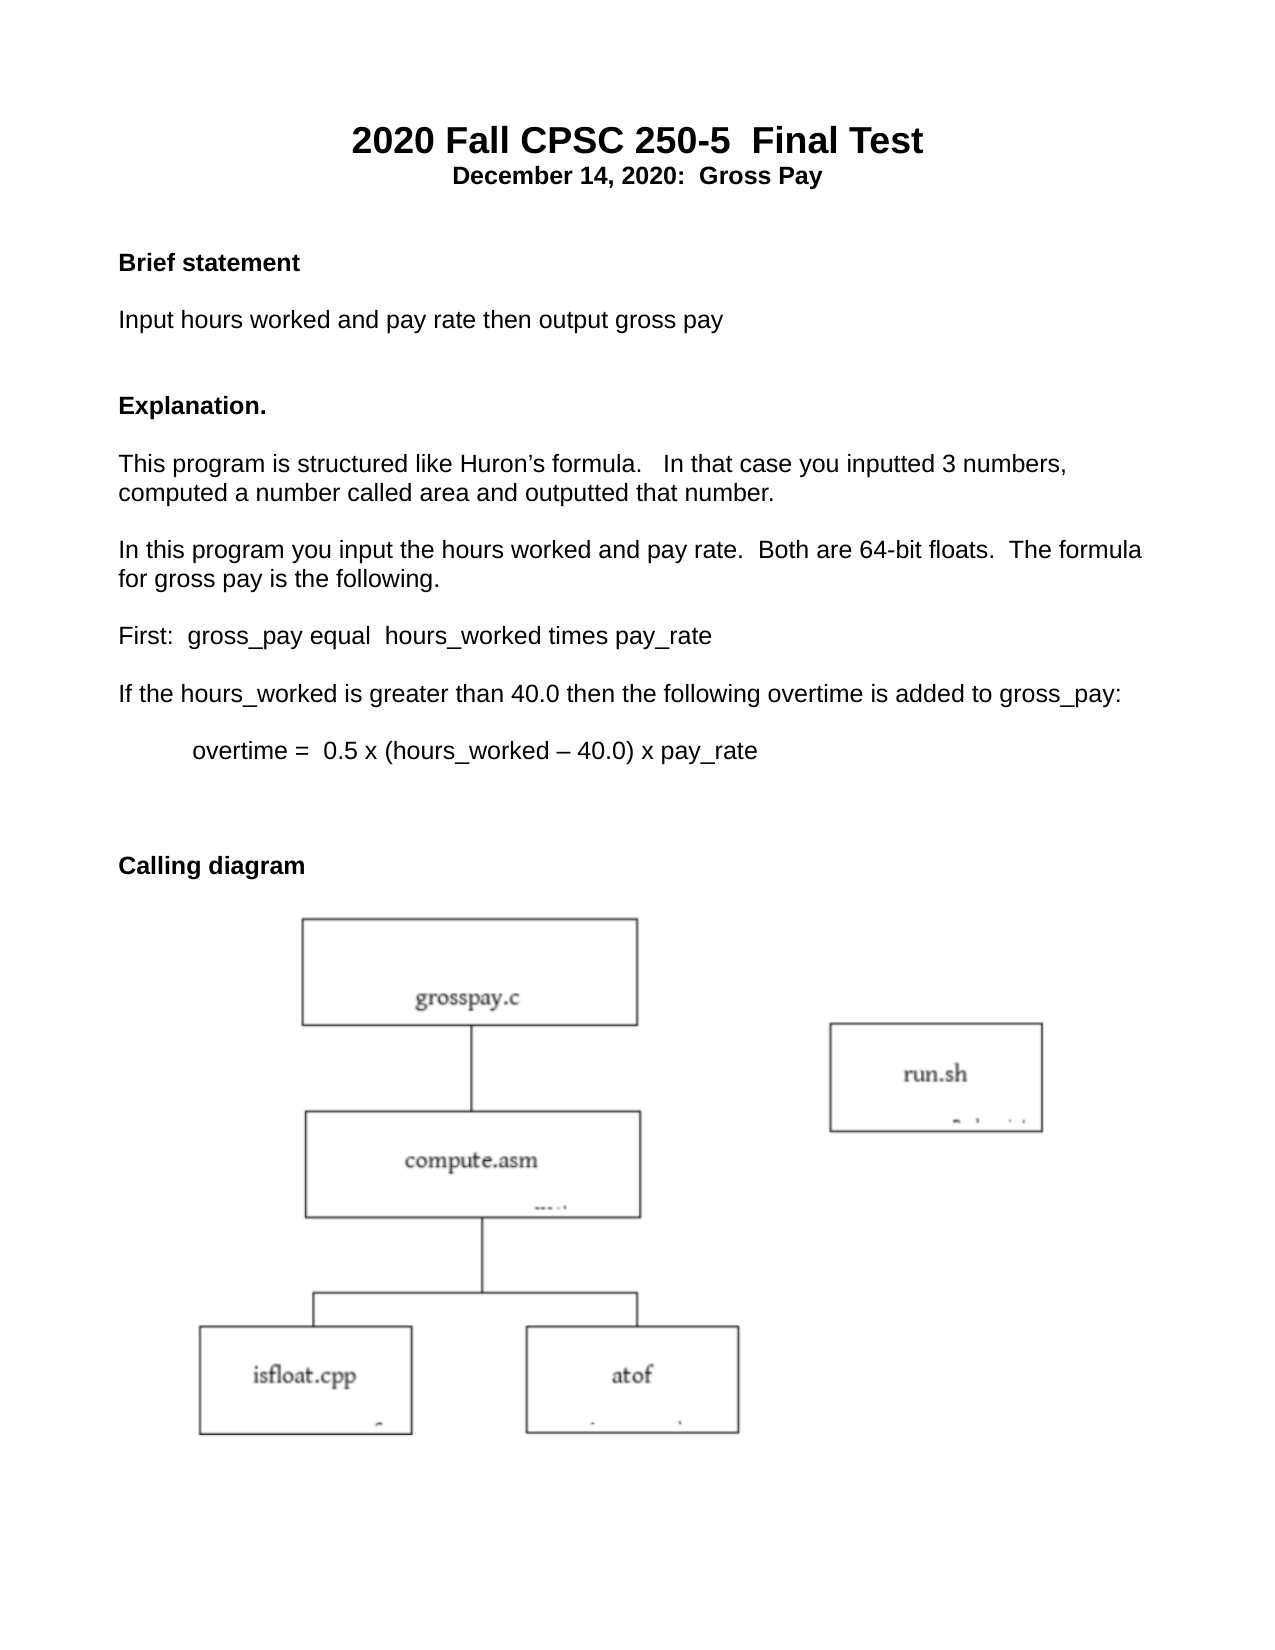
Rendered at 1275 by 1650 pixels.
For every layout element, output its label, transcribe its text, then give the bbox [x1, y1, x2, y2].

text In this program you input the hours worked and pay rate. Both are 64-bit floats. The formula for gross pay is the following. [118, 535, 1157, 592]
text This program is structured like Huron’s formula. In that case you inputted 3 numbers, computed a number called area and outputted that number. [118, 449, 1157, 506]
text Explanation. [118, 391, 1157, 420]
text Input hours worked and pay rate then output gross pay [118, 305, 1157, 334]
text If the hours_worked is greater than 40.0 then the following overtime is added to gross_pay: [118, 679, 1157, 707]
text Calling diagram [118, 851, 1157, 880]
text Brief statement [118, 247, 1157, 276]
text December 14, 2020: Gross Pay [118, 161, 1157, 190]
text First: gross_pay equal hours_worked times pay_rate [118, 621, 1157, 650]
text overtime = 0.5 x (hours_worked – 40.0) x pay_rate [118, 736, 1157, 765]
text 2020 Fall CPSC 250-5 Final Test [118, 118, 1157, 161]
